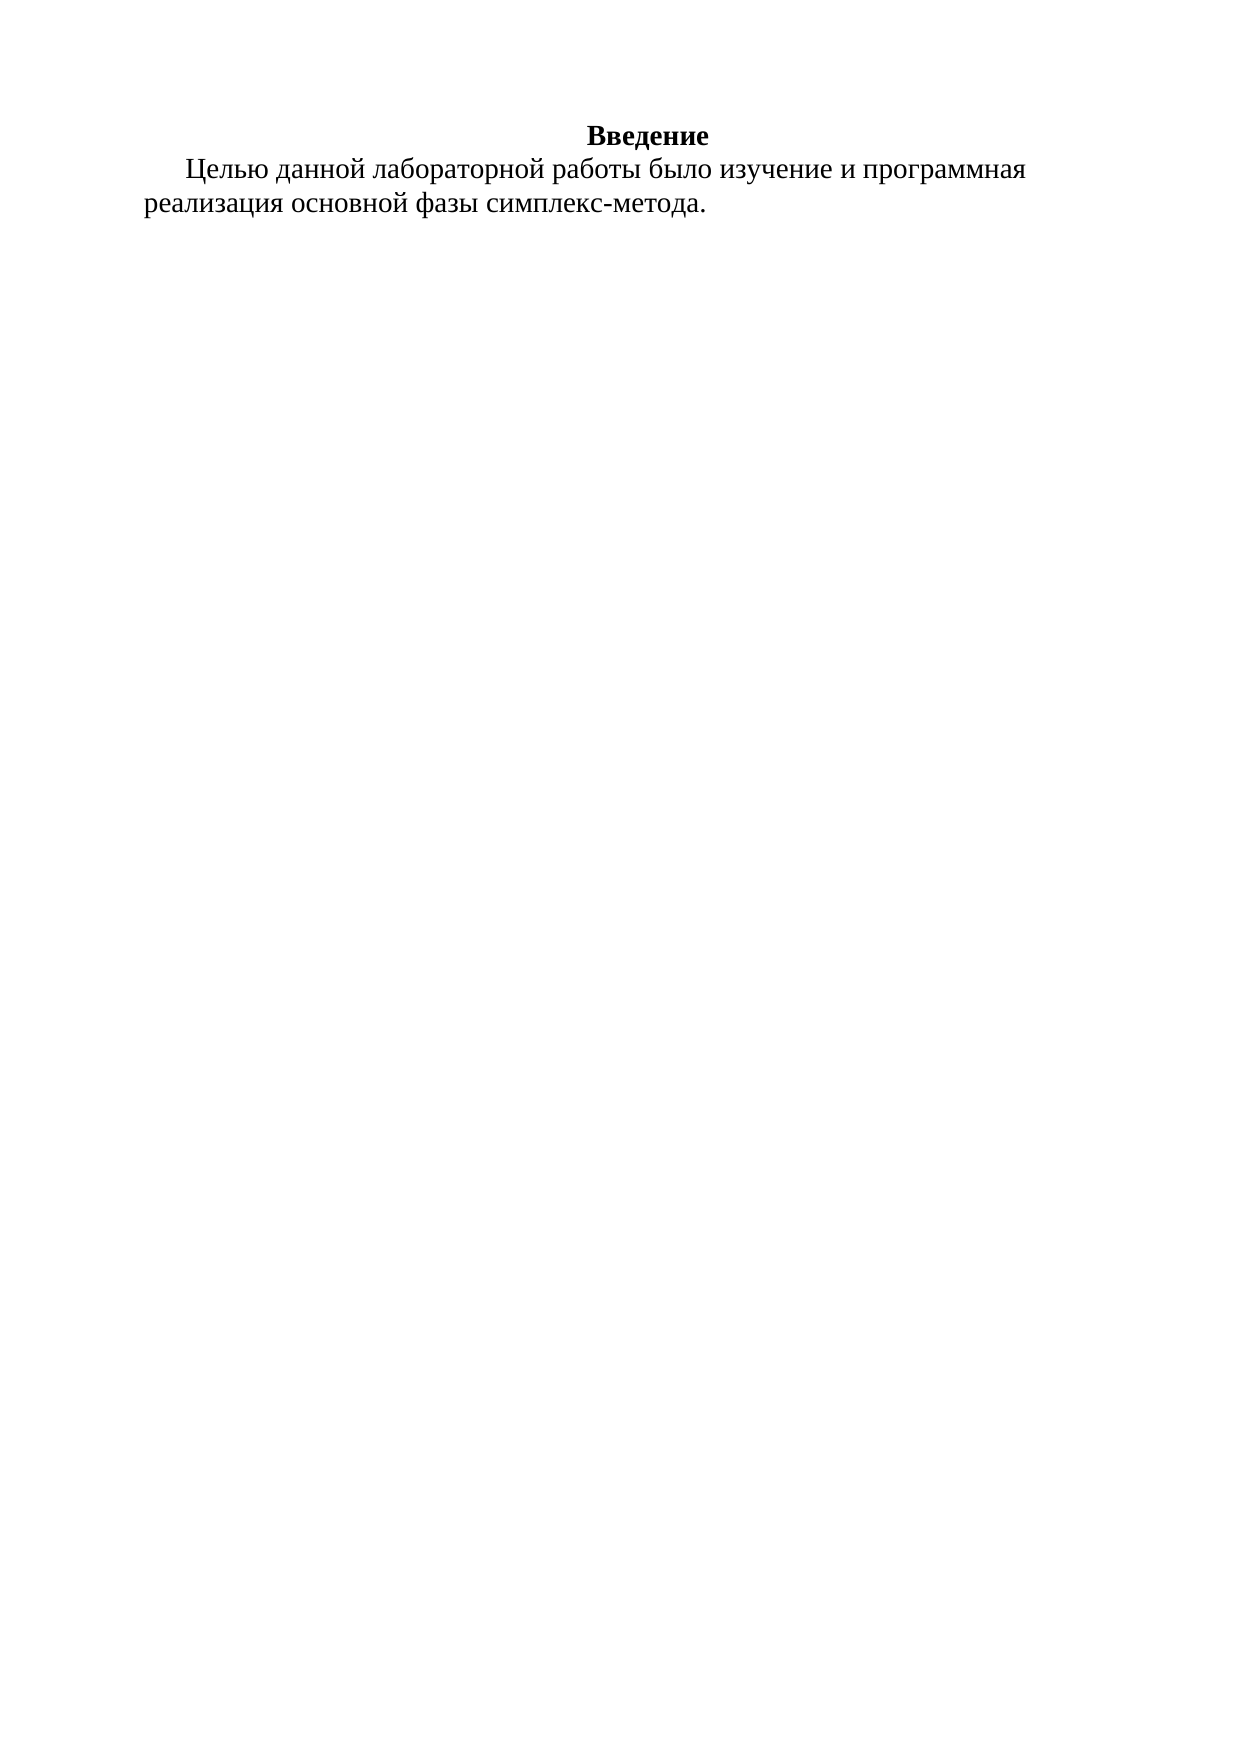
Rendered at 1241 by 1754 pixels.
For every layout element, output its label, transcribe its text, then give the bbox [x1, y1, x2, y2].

text Целью данной лабораторной работы было изучение и программная реализация основной фазы симплекс-метода. [144, 152, 1152, 219]
text Введение [144, 118, 1152, 152]
